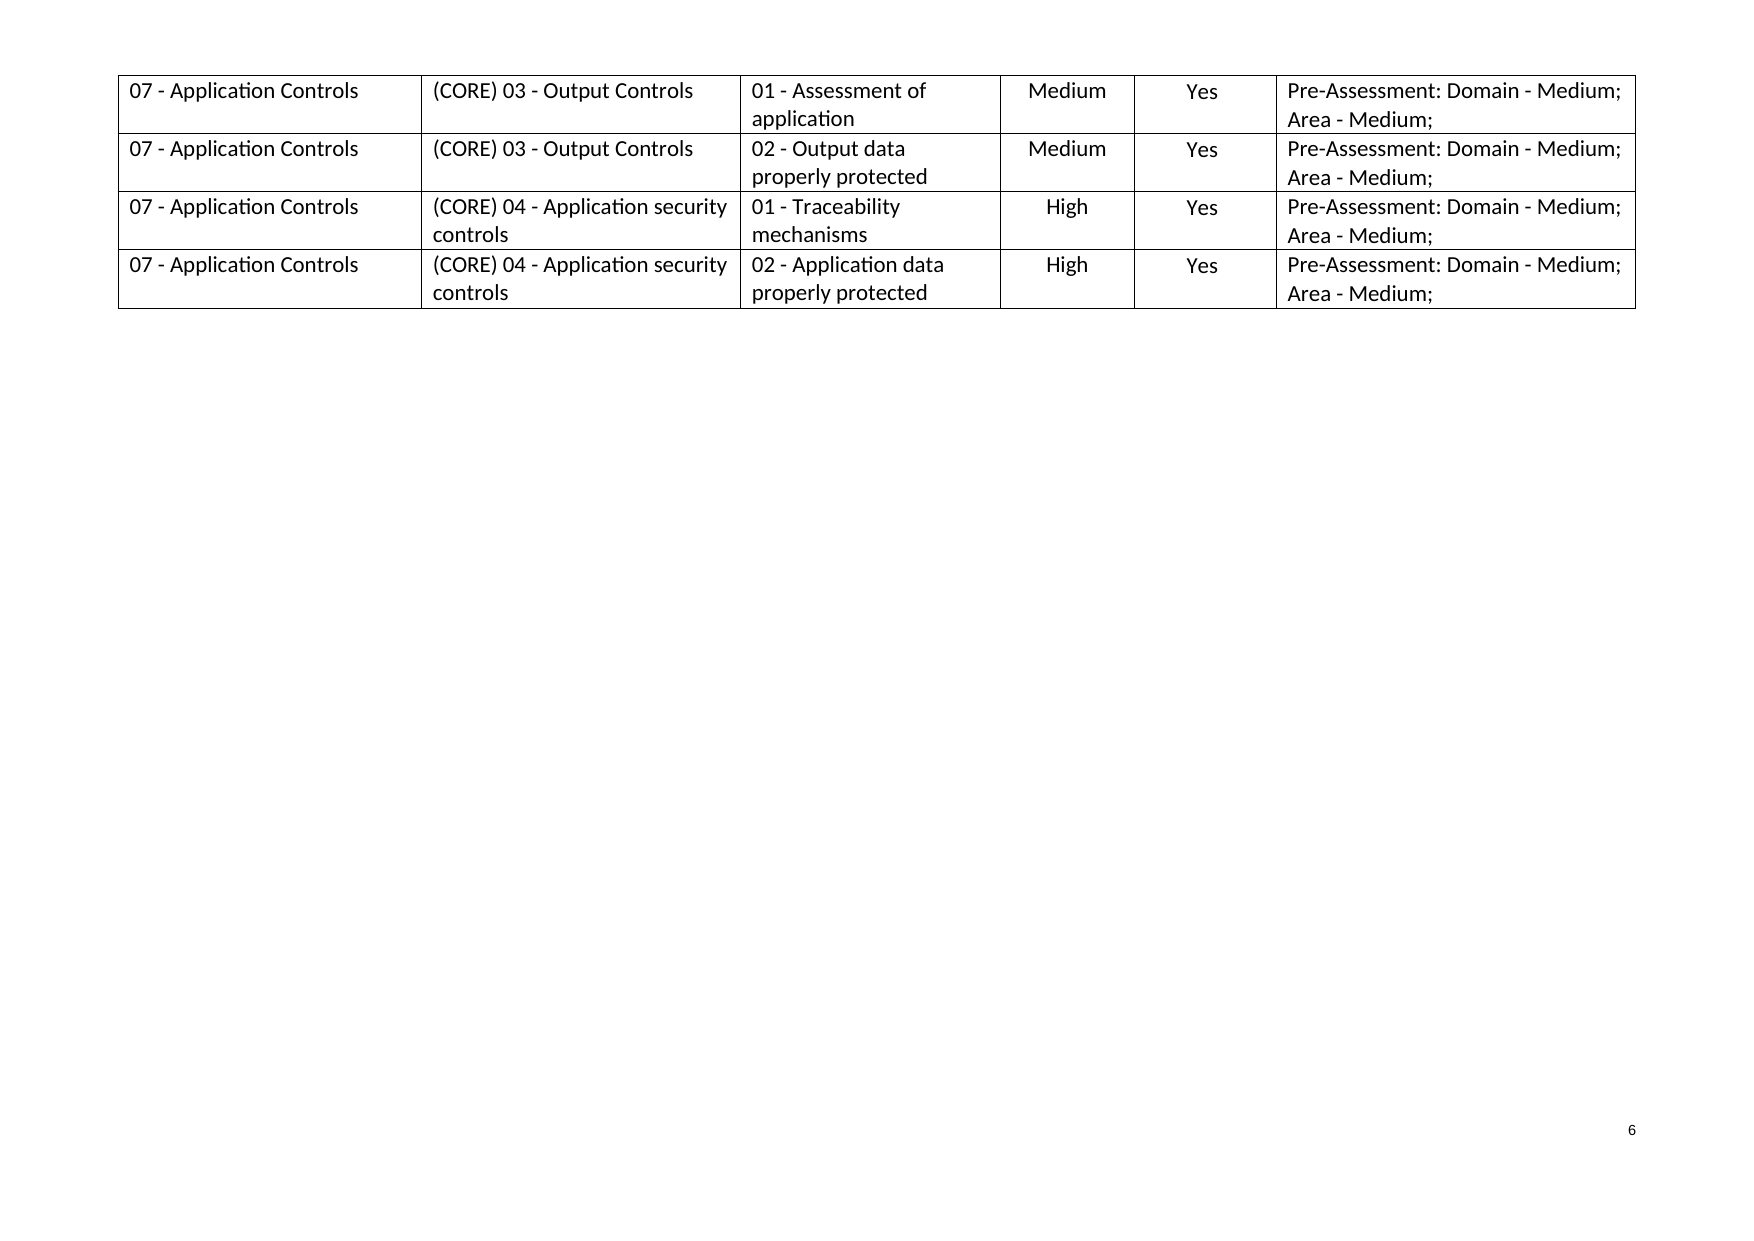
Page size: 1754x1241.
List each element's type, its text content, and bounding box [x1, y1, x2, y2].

table_cell 07 - Application Controls [119, 134, 421, 191]
table_cell Yes [1135, 192, 1276, 249]
table_cell (CORE) 04 - Application security controls [422, 192, 740, 249]
table_cell 02 - Application data properly protected [741, 250, 1000, 307]
table_cell (CORE) 04 - Application security controls [422, 250, 740, 307]
table_cell (CORE) 03 - Output Controls [422, 76, 740, 133]
table_cell Yes [1135, 76, 1276, 133]
table_cell 07 - Application Controls [119, 250, 421, 307]
table_cell Yes [1135, 134, 1276, 191]
table_cell High [1001, 192, 1134, 249]
table_cell Medium [1001, 134, 1134, 191]
table_cell Pre-Assessment: Domain - Medium; Area - Medium; [1277, 192, 1635, 249]
table_cell 07 - Application Controls [119, 192, 421, 249]
table_cell Pre-Assessment: Domain - Medium; Area - Medium; [1277, 76, 1635, 133]
table_cell Medium [1001, 76, 1134, 133]
table_cell 07 - Application Controls [119, 76, 421, 133]
table_cell 01 - Traceability mechanisms [741, 192, 1000, 249]
table_cell (CORE) 03 - Output Controls [422, 134, 740, 191]
table_cell Yes [1135, 250, 1276, 307]
table_cell High [1001, 250, 1134, 307]
table_cell 02 - Output data properly protected [741, 134, 1000, 191]
table_cell Pre-Assessment: Domain - Medium; Area - Medium; [1277, 250, 1635, 307]
table_cell 01 - Assessment of application [741, 76, 1000, 133]
table_cell Pre-Assessment: Domain - Medium; Area - Medium; [1277, 134, 1635, 191]
